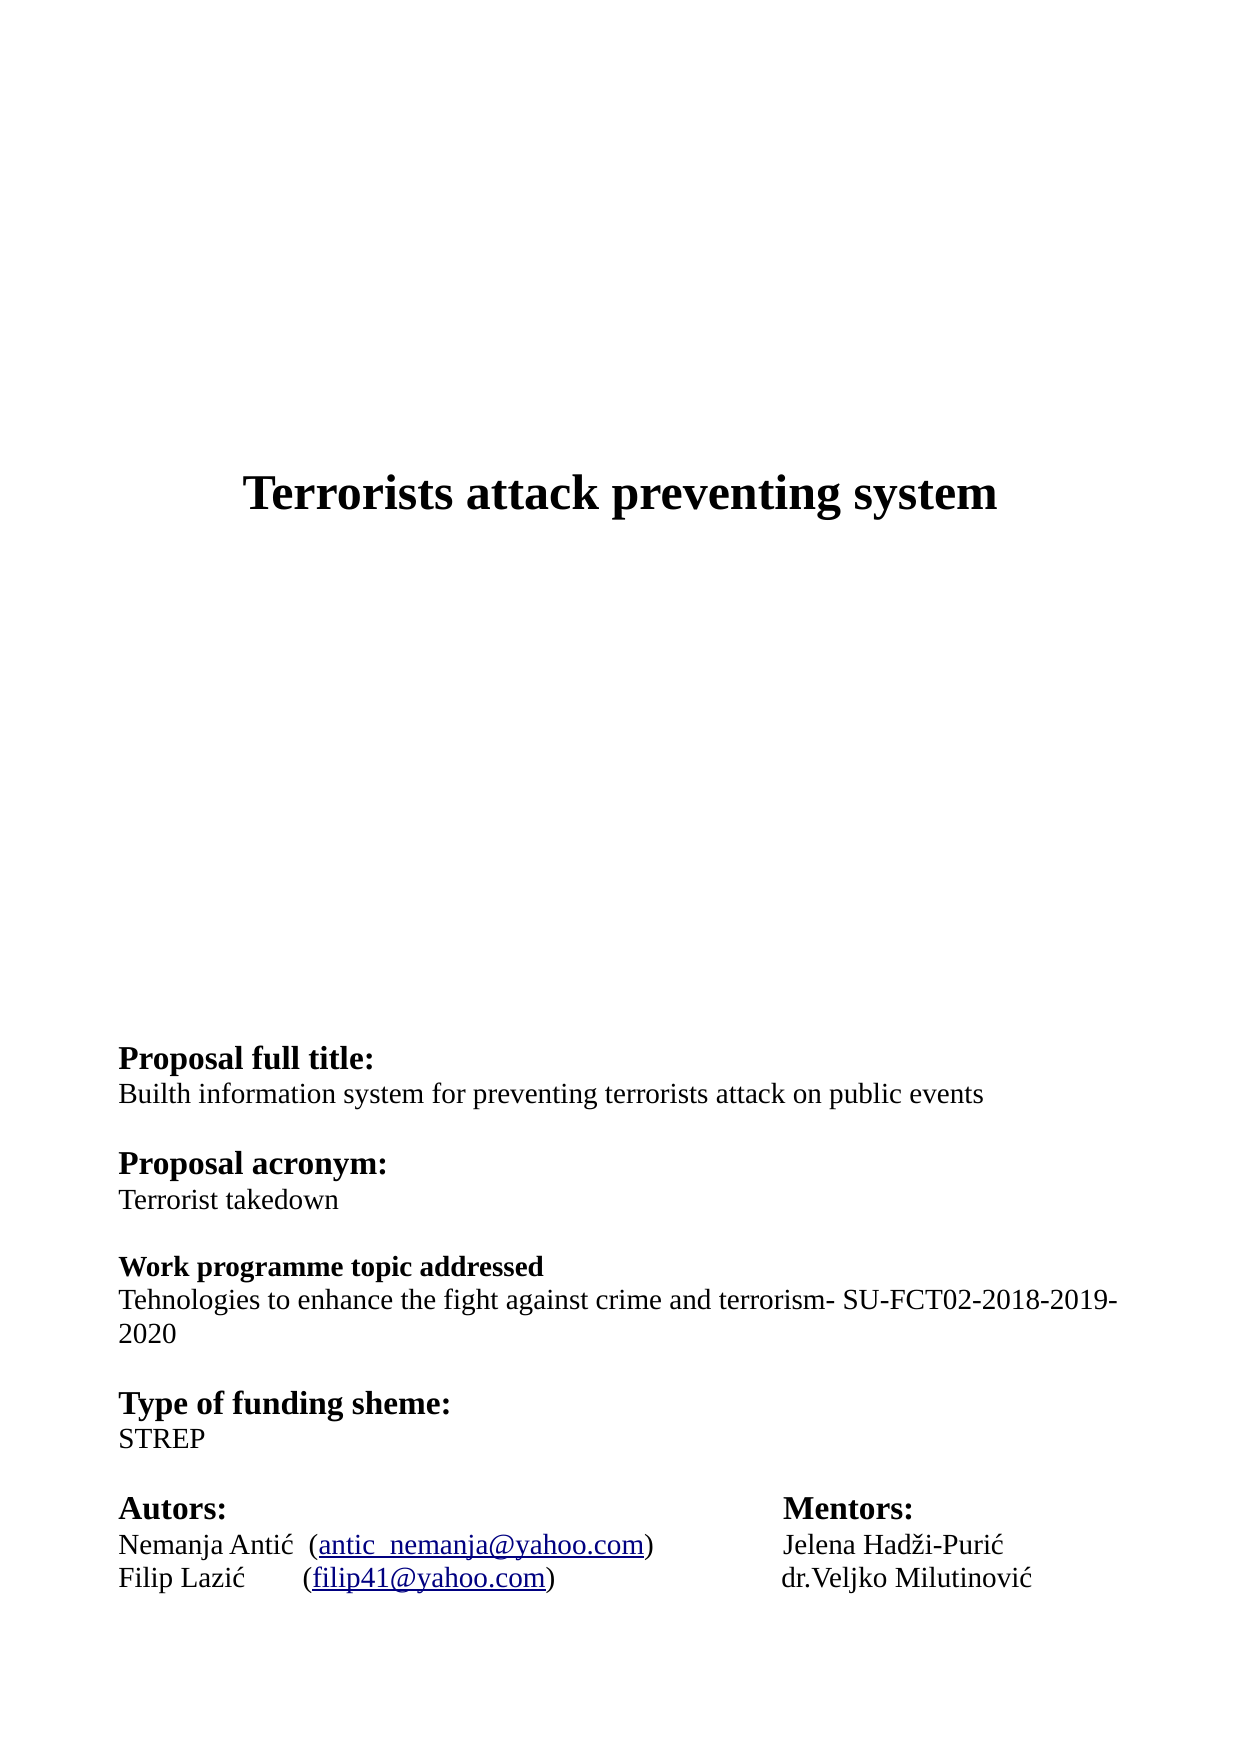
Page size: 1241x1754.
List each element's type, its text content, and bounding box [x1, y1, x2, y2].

text Tehnologies to enhance the fight against crime and terrorism- SU-FCT02-2018-2019-2020 [118, 1282, 1122, 1349]
text Terrorists attack preventing system [118, 463, 1122, 521]
text Work programme topic addressed [118, 1249, 1122, 1282]
text Terrorist takedown [118, 1182, 1122, 1215]
text Proposal acronym: [118, 1143, 1122, 1182]
text STREP [118, 1421, 1122, 1455]
text Type of funding sheme: [118, 1383, 1122, 1421]
text Proposal full title: [118, 1038, 1122, 1076]
text Autors: Mentors: [118, 1488, 1122, 1527]
text Filip Lazić (filip41@yahoo.com) dr.Veljko Milutinović [118, 1560, 1122, 1594]
text Nemanja Antić (antic_nemanja@yahoo.com) Jelena Hadži-Purić [118, 1527, 1122, 1560]
text Builth information system for preventing terrorists attack on public events [118, 1076, 1122, 1110]
